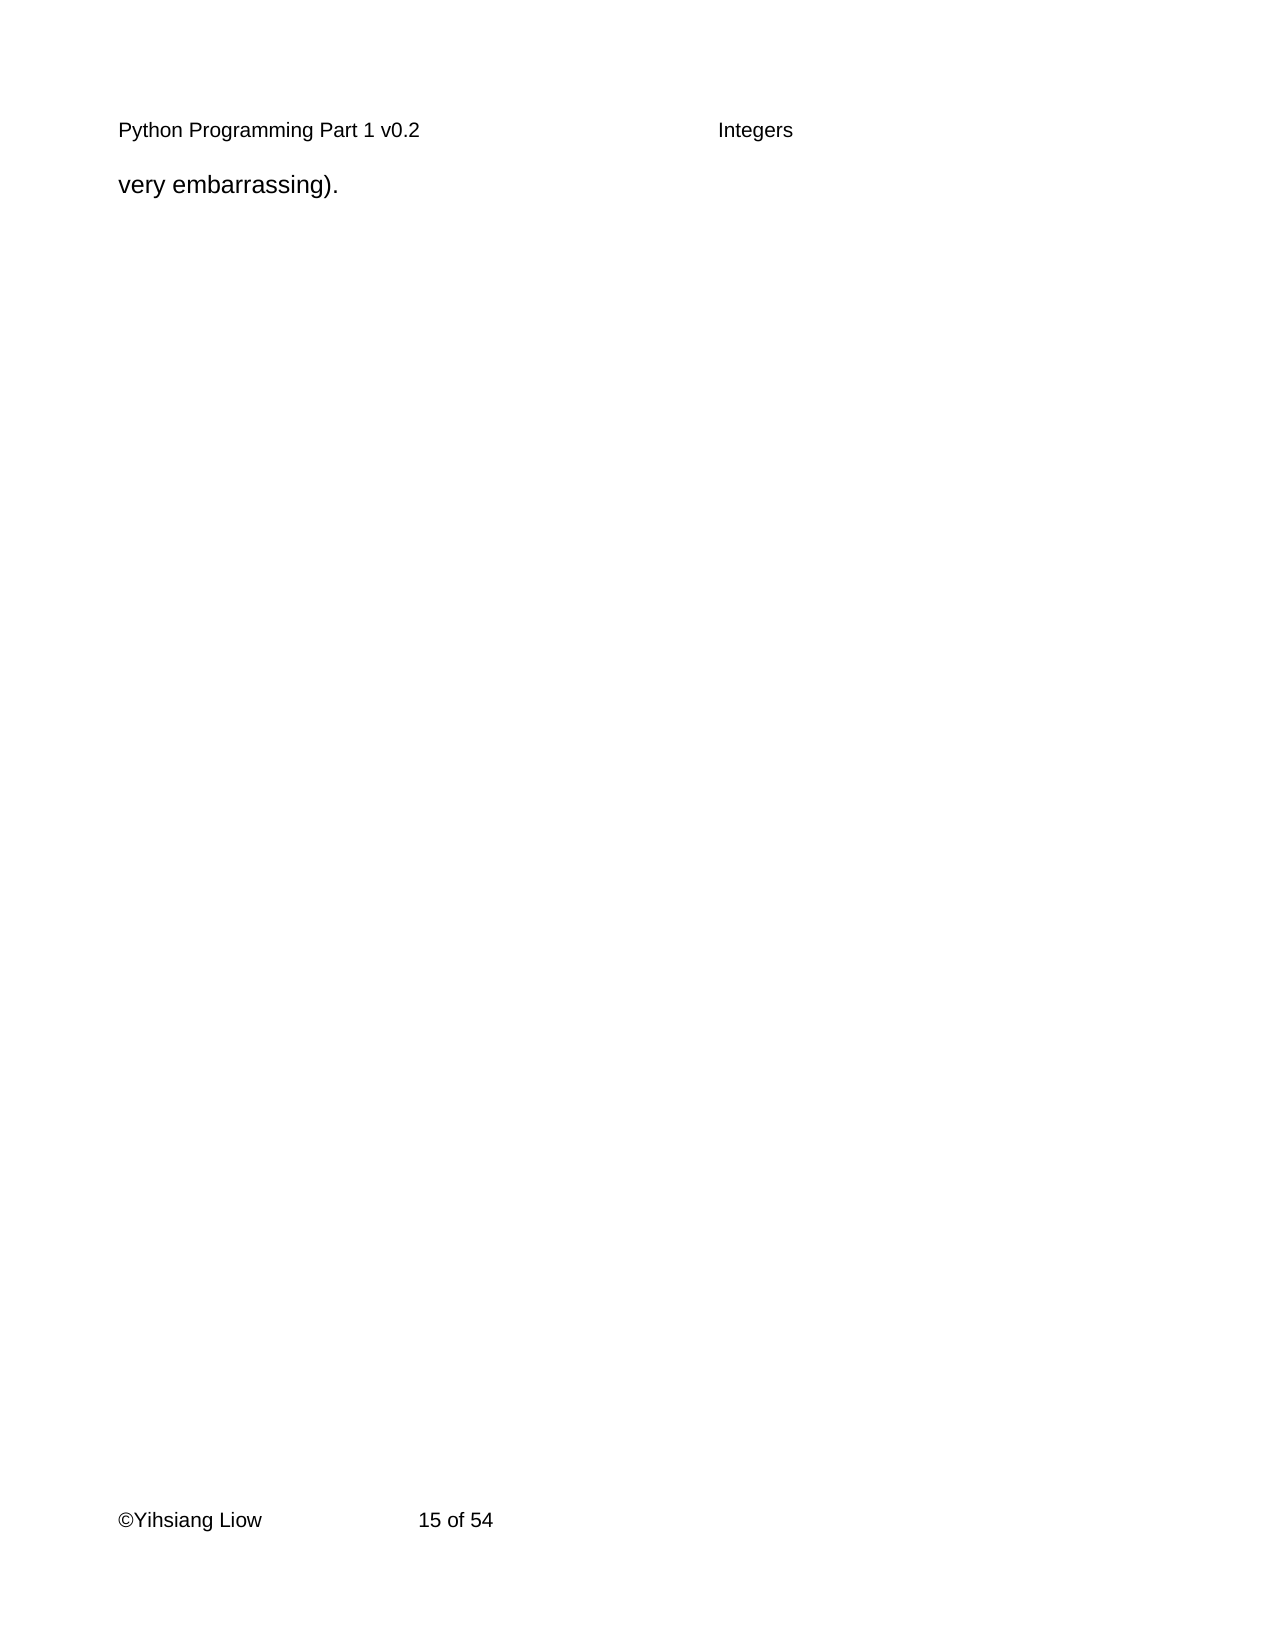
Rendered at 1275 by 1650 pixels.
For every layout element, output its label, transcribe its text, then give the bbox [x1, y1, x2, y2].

text very embarrassing). [118, 171, 793, 199]
